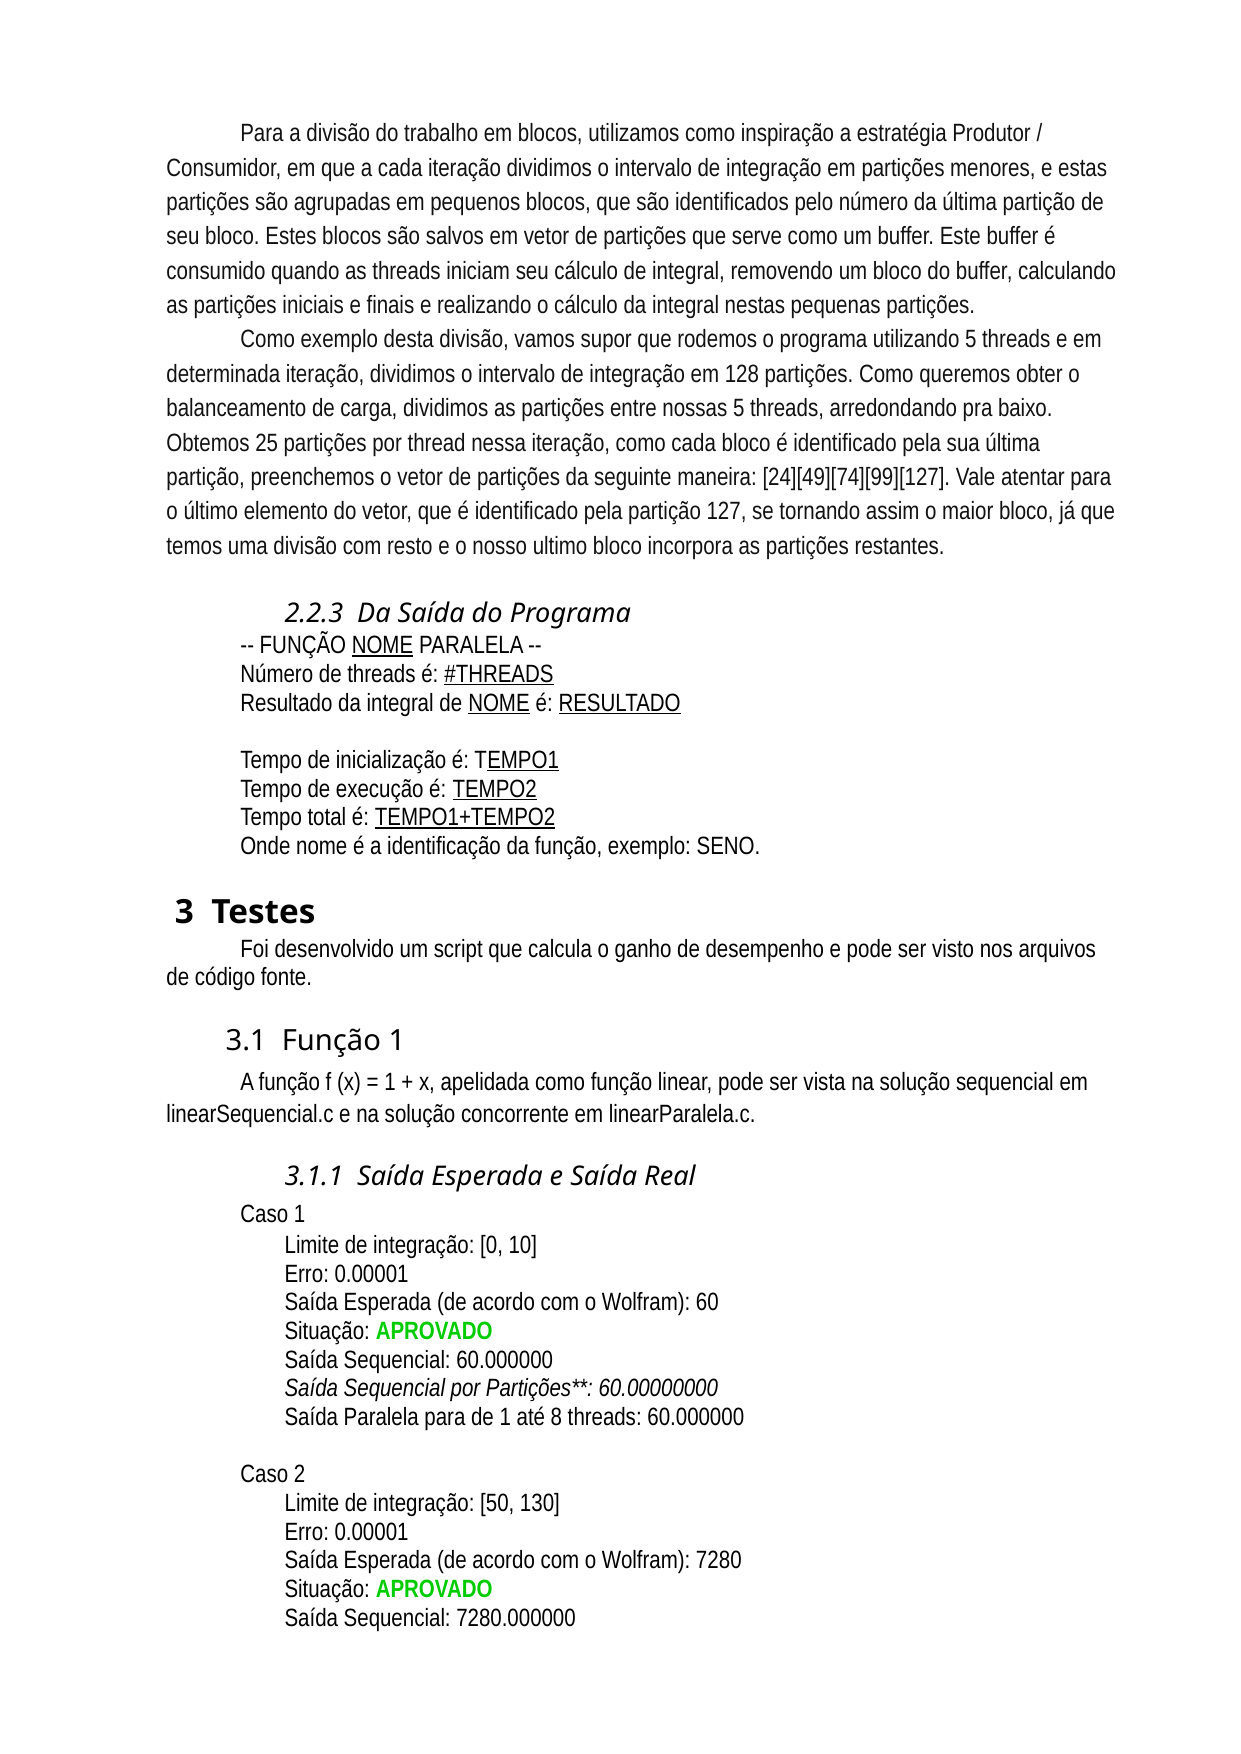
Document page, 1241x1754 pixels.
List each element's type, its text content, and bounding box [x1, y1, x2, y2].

text Erro: 0.00001 [166, 1259, 1123, 1287]
text Limite de integração: [50, 130] [166, 1488, 1123, 1517]
text Como exemplo desta divisão, vamos supor que rodemos o programa utilizando 5 threads e em determinada iteração, dividimos o intervalo de integração em 128 partições. Como queremos obter o balanceamento de carga, dividimos as partições entre nossas 5 threads, arredondando pra baixo. Obtemos 25 partições por thread nessa iteração, como cada bloco é identificado pela sua última partição, preenchemos o vetor de partições da seguinte maneira: [24][49][74][99][127]. Vale atentar para o último elemento do vetor, que é identificado pela partição 127, se tornando assim o maior bloco, já que temos uma divisão com resto e o nosso ultimo bloco incorpora as partições restantes. [166, 324, 1123, 559]
text Onde nome é a identificação da função, exemplo: SENO. [166, 831, 1123, 860]
text Saída Paralela para de 1 até 8 threads: 60.000000 [166, 1402, 1123, 1431]
text Para a divisão do trabalho em blocos, utilizamos como inspiração a estratégia Produtor / Consumidor, em que a cada iteração dividimos o intervalo de integração em partições menores, e estas partições são agrupadas em pequenos blocos, que são identificados pelo número da última partição de seu bloco. Estes blocos são salvos em vetor de partições que serve como um buffer. Este buffer é consumido quando as threads iniciam seu cálculo de integral, removendo um bloco do buffer, calculando as partições iniciais e finais e realizando o cálculo da integral nestas pequenas partições. [166, 118, 1123, 319]
text Saída Sequencial: 60.000000 [166, 1345, 1123, 1373]
text Situação: APROVADO [166, 1316, 1123, 1345]
text 2.2.3 Da Saída do Programa [166, 594, 1123, 631]
text Caso 2 [166, 1459, 1123, 1488]
text Tempo total é: TEMPO1+TEMPO2 [166, 802, 1123, 831]
text Foi desenvolvido um script que calcula o ganho de desempenho e pode ser visto nos arquivos de código fonte. [166, 934, 1123, 991]
text Saída Sequencial por Partições**: 60.00000000 [166, 1373, 1123, 1402]
text Situação: APROVADO [166, 1574, 1123, 1602]
text 3 Testes [166, 888, 1123, 934]
text Erro: 0.00001 [166, 1517, 1123, 1545]
text 3.1.1 Saída Esperada e Saída Real Caso 1 [166, 1156, 1123, 1230]
text 3.1 Função 1 A função f (x) = 1 + x, apelidada como função linear, pode ser vista na solução sequencial em linearSequencial.c e na solução concorrente em linearParalela.c. [166, 1020, 1123, 1128]
text Limite de integração: [0, 10] [166, 1230, 1123, 1259]
text Saída Esperada (de acordo com o Wolfram): 7280 [166, 1545, 1123, 1574]
text Resultado da integral de NOME é: RESULTADO [166, 688, 1123, 716]
text Número de threads é: #THREADS [166, 659, 1123, 688]
text Tempo de execução é: TEMPO2 [166, 774, 1123, 802]
text Saída Esperada (de acordo com o Wolfram): 60 [166, 1287, 1123, 1316]
text -- FUNÇÃO NOME PARALELA -- [166, 631, 1123, 659]
text Saída Sequencial: 7280.000000 [166, 1602, 1123, 1631]
text Tempo de inicialização é: TEMPO1 [166, 745, 1123, 774]
